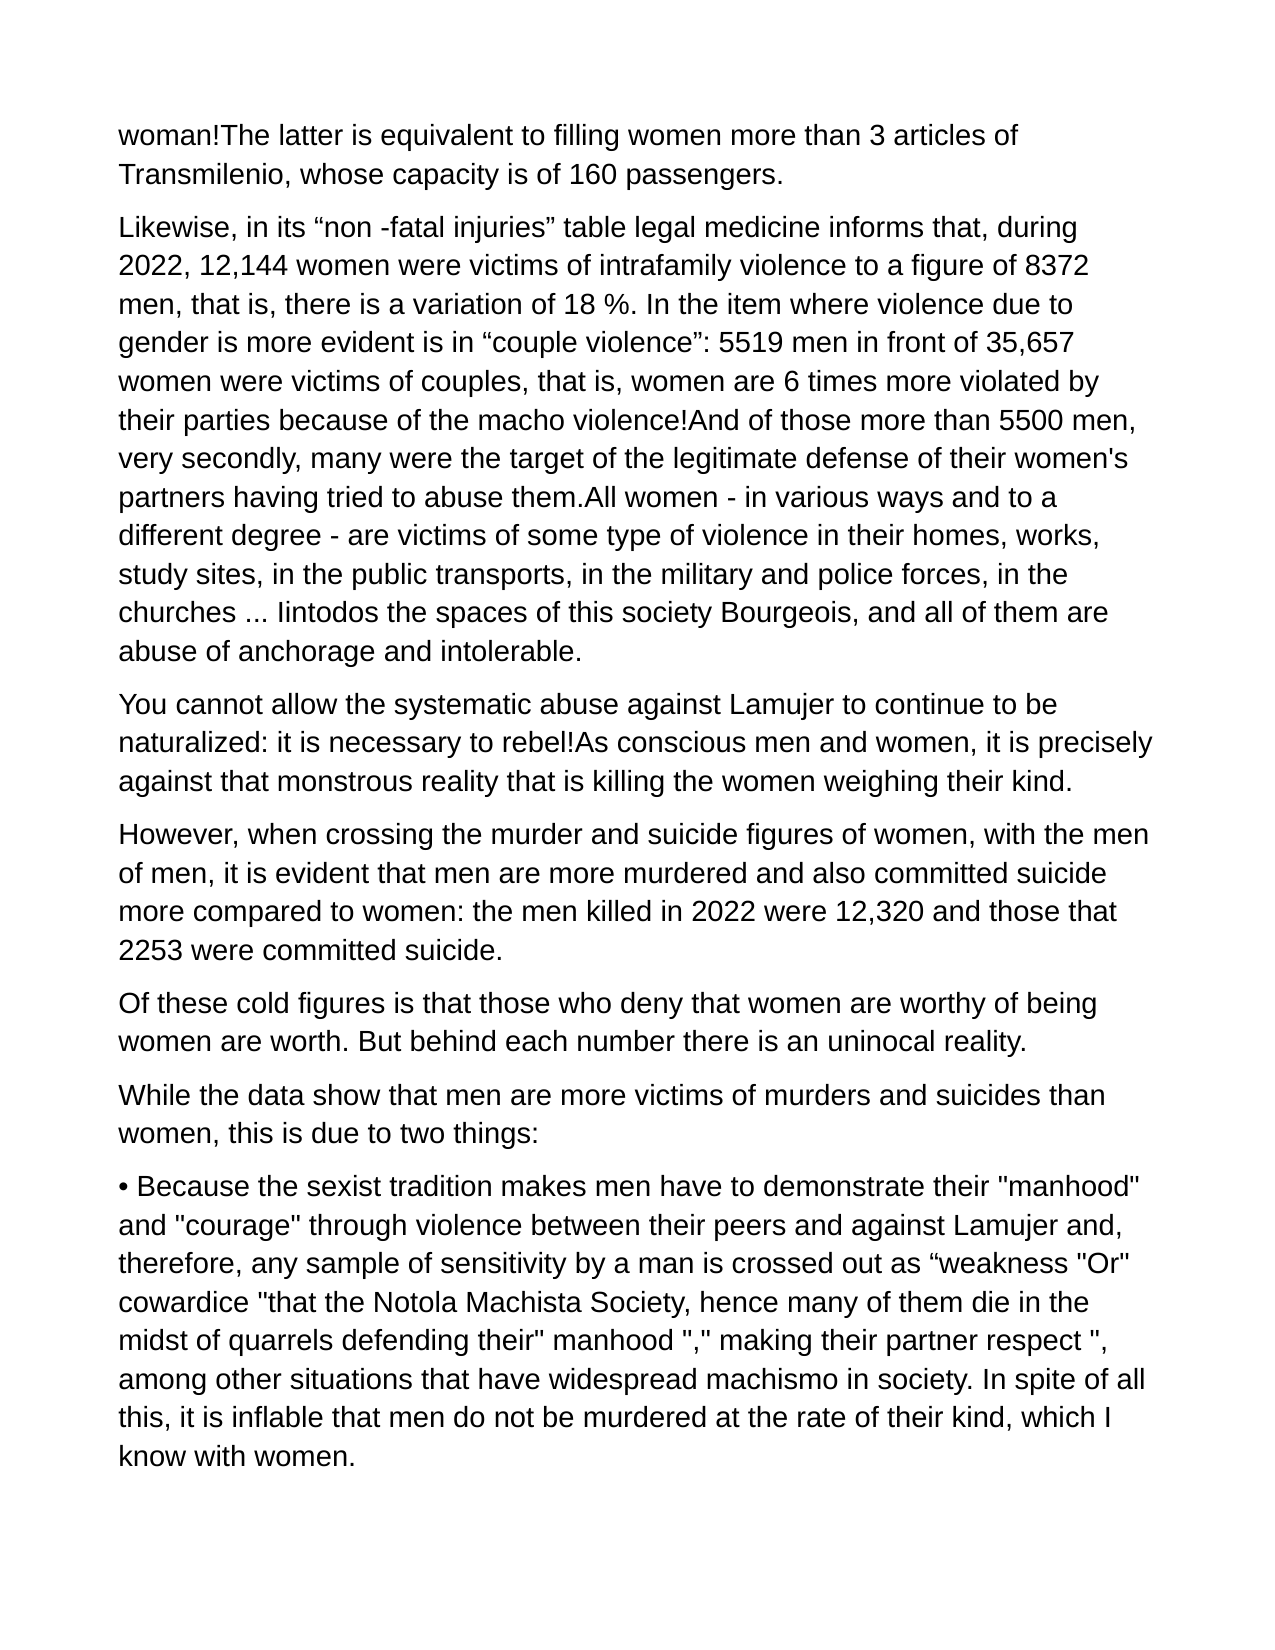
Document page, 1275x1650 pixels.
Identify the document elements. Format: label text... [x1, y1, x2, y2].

text Likewise, in its “non -fatal injuries” table legal medicine informs that, during 2022, 12,144 women were victims of intrafamily violence to a figure of 8372 men, that is, there is a variation of 18 %. In the item where violence due to gender is more evident is in “couple violence”: 5519 men in front of 35,657 women were victims of couples, that is, women are 6 times more violated by their parties because of the macho violence!And of those more than 5500 men, very secondly, many were the target of the legitimate defense of their women's partners having tried to abuse them.All women - in various ways and to a different degree - are victims of some type of violence in their homes, works, study sites, in the public transports, in the military and police forces, in the churches ... Iintodos the spaces of this society Bourgeois, and all of them are abuse of anchorage and intolerable. [118, 210, 1157, 667]
text woman!The latter is equivalent to filling women more than 3 articles of Transmilenio, whose capacity is of 160 passengers. [118, 118, 1157, 190]
text While the data show that men are more victims of murders and suicides than women, this is due to two things: [118, 1077, 1157, 1149]
text You cannot allow the systematic abuse against Lamujer to continue to be naturalized: it is necessary to rebel!As conscious men and women, it is precisely against that monstrous reality that is killing the women weighing their kind. [118, 687, 1157, 797]
text However, when crossing the murder and suicide figures of women, with the men of men, it is evident that men are more murdered and also committed suicide more compared to women: the men killed in 2022 were 12,320 and those that 2253 were committed suicide. [118, 817, 1157, 966]
text • Because the sexist tradition makes men have to demonstrate their "manhood" and "courage" through violence between their peers and against Lamujer and, therefore, any sample of sensitivity by a man is crossed out as “weakness "Or" cowardice "that the Notola Machista Society, hence many of them die in the midst of quarrels defending their" manhood "," making their partner respect ", among other situations that have widespread machismo in society. In spite of all this, it is inflable that men do not be murdered at the rate of their kind, which I know with women. [118, 1169, 1157, 1472]
text Of these cold figures is that those who deny that women are worthy of being women are worth. But behind each number there is an uninocal reality. [118, 986, 1157, 1058]
